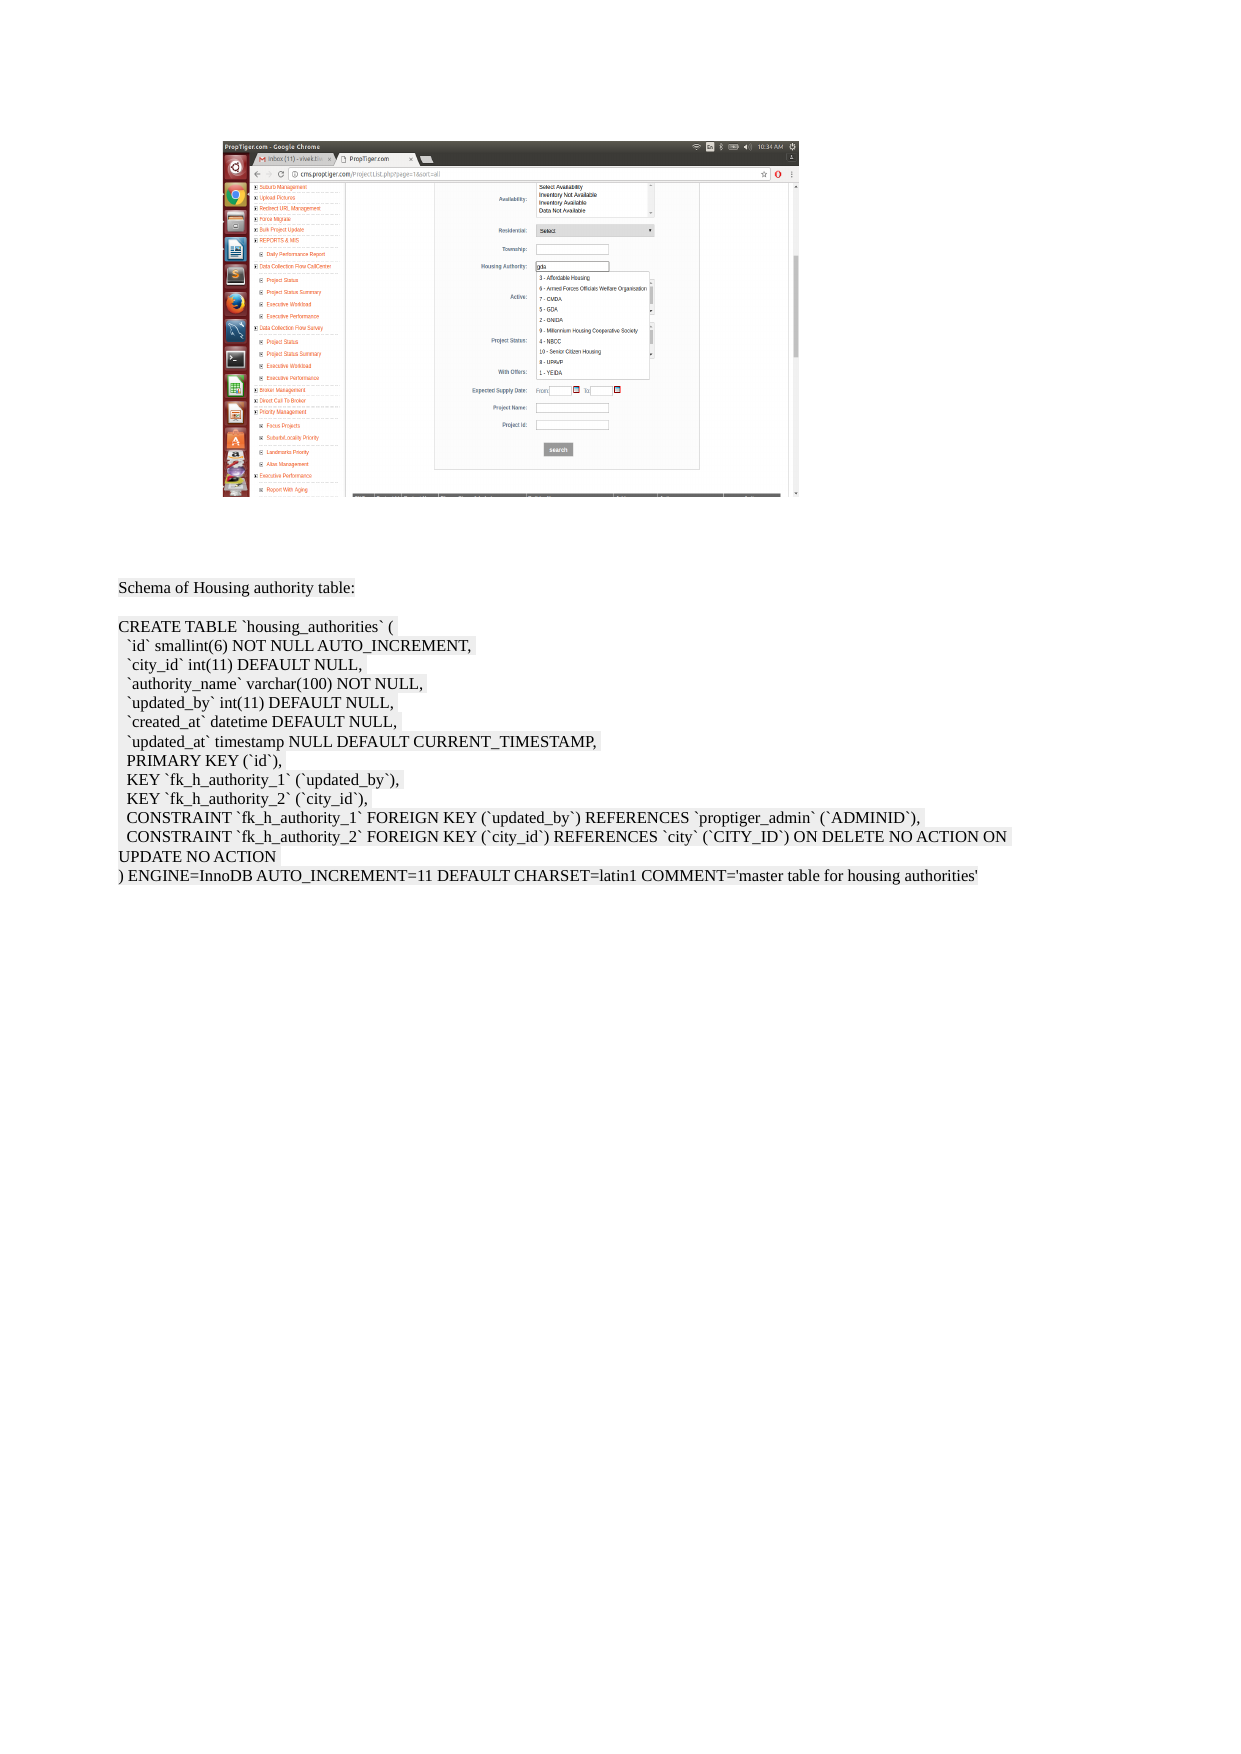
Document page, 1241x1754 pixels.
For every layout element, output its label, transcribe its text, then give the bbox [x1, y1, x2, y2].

text PRIMARY KEY (`id`), [118, 751, 1057, 770]
text Schema of Housing authority table: [118, 578, 963, 597]
text KEY `fk_h_authority_1` (`updated_by`), [118, 770, 1057, 789]
text CREATE TABLE `housing_authorities` ( [118, 616, 1057, 636]
text `authority_name` varchar(100) NOT NULL, [118, 674, 1057, 693]
picture [222, 141, 799, 497]
text CONSTRAINT `fk_h_authority_2` FOREIGN KEY (`city_id`) REFERENCES `city` (`CITY_ID`) ON DELETE NO ACTION ON UPDATE NO ACTION [118, 827, 1057, 866]
text ) ENGINE=InnoDB AUTO_INCREMENT=11 DEFAULT CHARSET=latin1 COMMENT='master table for housing authorities' [118, 866, 1057, 885]
text `id` smallint(6) NOT NULL AUTO_INCREMENT, [118, 636, 1057, 655]
text `updated_by` int(11) DEFAULT NULL, [118, 693, 1057, 712]
text CONSTRAINT `fk_h_authority_1` FOREIGN KEY (`updated_by`) REFERENCES `proptiger_admin` (`ADMINID`), [118, 808, 1057, 827]
text `city_id` int(11) DEFAULT NULL, [118, 655, 1057, 674]
text `updated_at` timestamp NULL DEFAULT CURRENT_TIMESTAMP, [118, 731, 1057, 751]
text KEY `fk_h_authority_2` (`city_id`), [118, 789, 1057, 808]
text `created_at` datetime DEFAULT NULL, [118, 712, 1057, 731]
